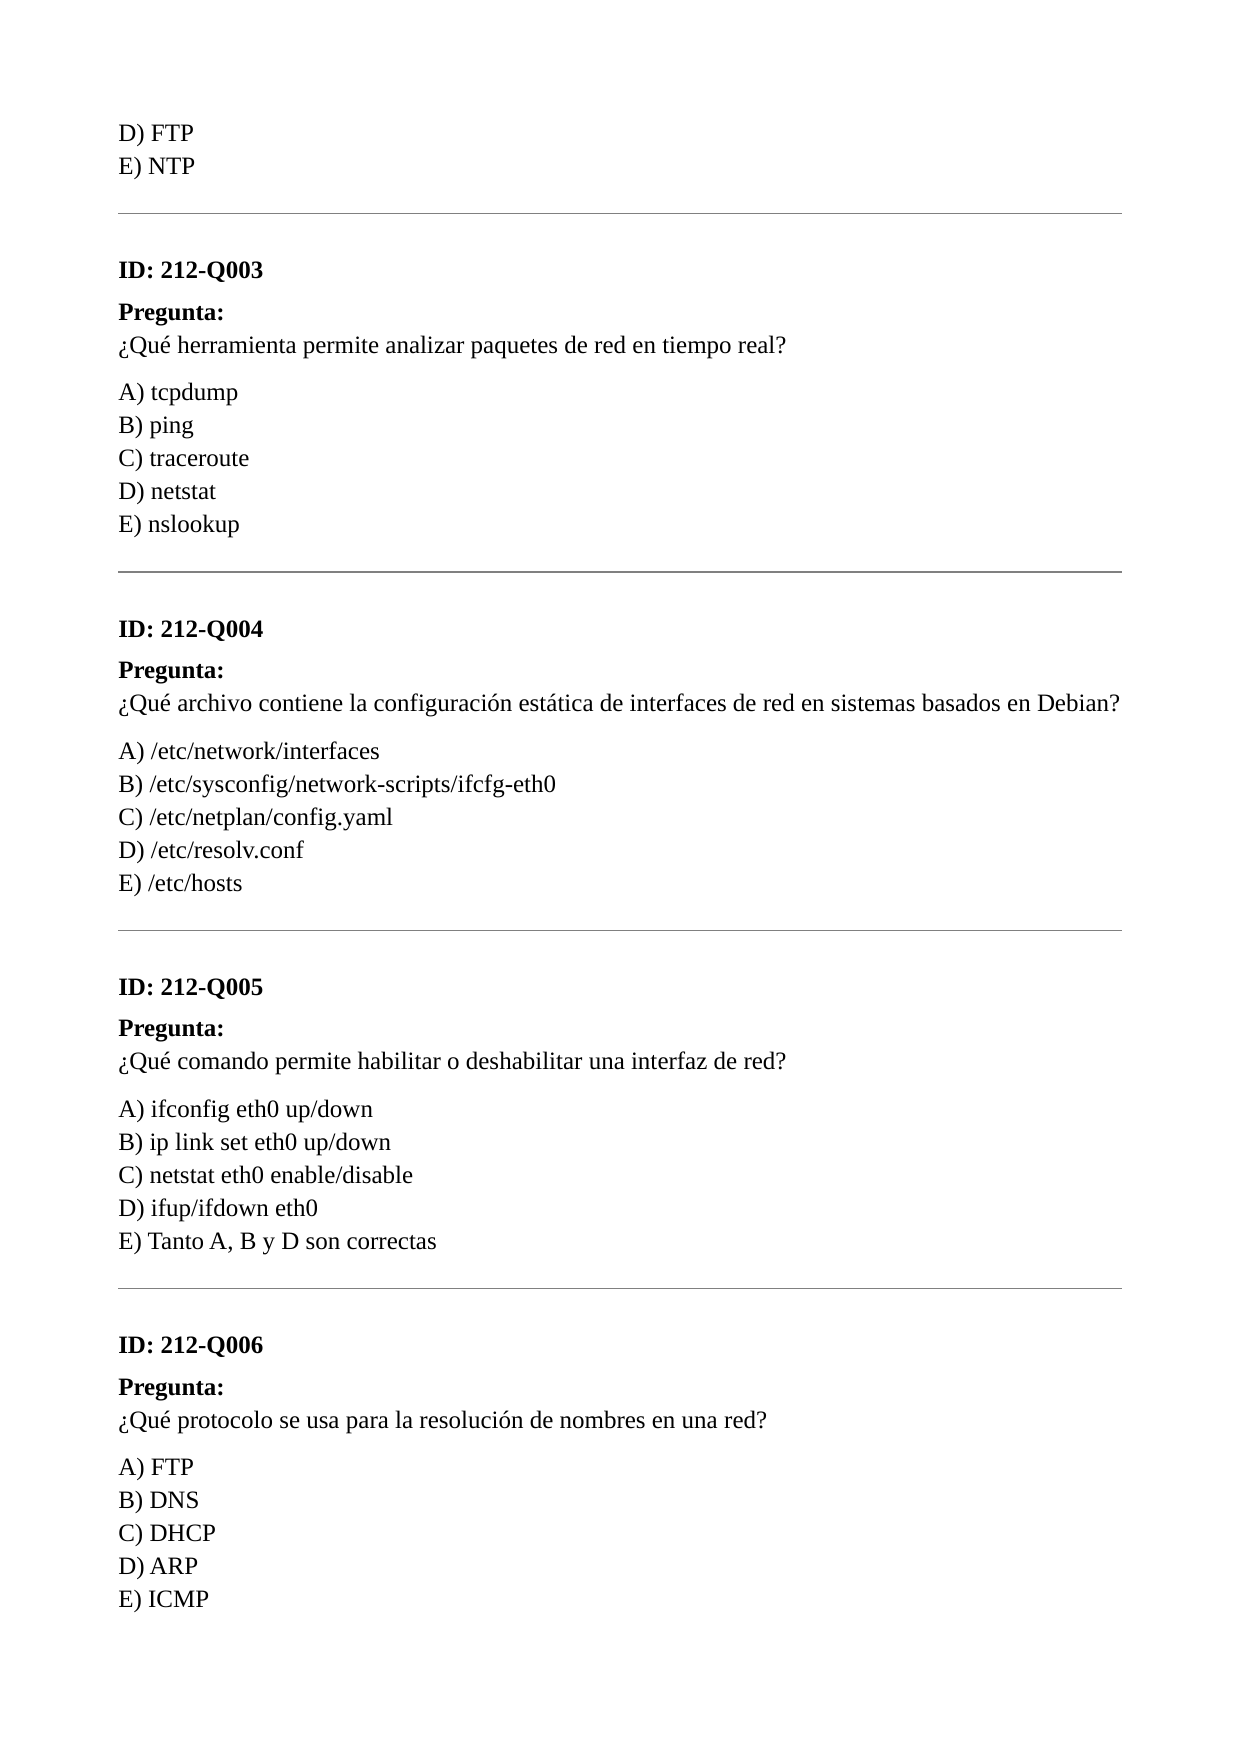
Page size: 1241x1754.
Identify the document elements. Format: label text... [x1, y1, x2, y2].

text Pregunta: ¿Qué comando permite habilitar o deshabilitar una interfaz de red? [118, 1013, 1122, 1075]
subtitle ID: 212-Q005 [118, 972, 1122, 1001]
text A) tcpdump B) ping C) traceroute D) netstat E) nslookup [118, 377, 1122, 538]
text D) FTP E) NTP [118, 118, 1122, 180]
text A) ifconfig eth0 up/down B) ip link set eth0 up/down C) netstat eth0 enable/disable D) ifup/ifdown eth0 E) Tanto A, B y D son correctas [118, 1094, 1122, 1255]
text A) /etc/network/interfaces B) /etc/sysconfig/network-scripts/ifcfg-eth0 C) /etc/netplan/config.yaml D) /etc/resolv.conf E) /etc/hosts [118, 736, 1122, 897]
text Pregunta: ¿Qué herramienta permite analizar paquetes de red en tiempo real? [118, 297, 1122, 358]
text A) FTP B) DNS C) DHCP D) ARP E) ICMP [118, 1452, 1122, 1613]
subtitle ID: 212-Q003 [118, 256, 1122, 284]
text Pregunta: ¿Qué protocolo se usa para la resolución de nombres en una red? [118, 1372, 1122, 1433]
text Pregunta: ¿Qué archivo contiene la configuración estática de interfaces de red en sistemas basados en Debian? [118, 655, 1122, 717]
subtitle ID: 212-Q004 [118, 614, 1122, 643]
subtitle ID: 212-Q006 [118, 1331, 1122, 1359]
